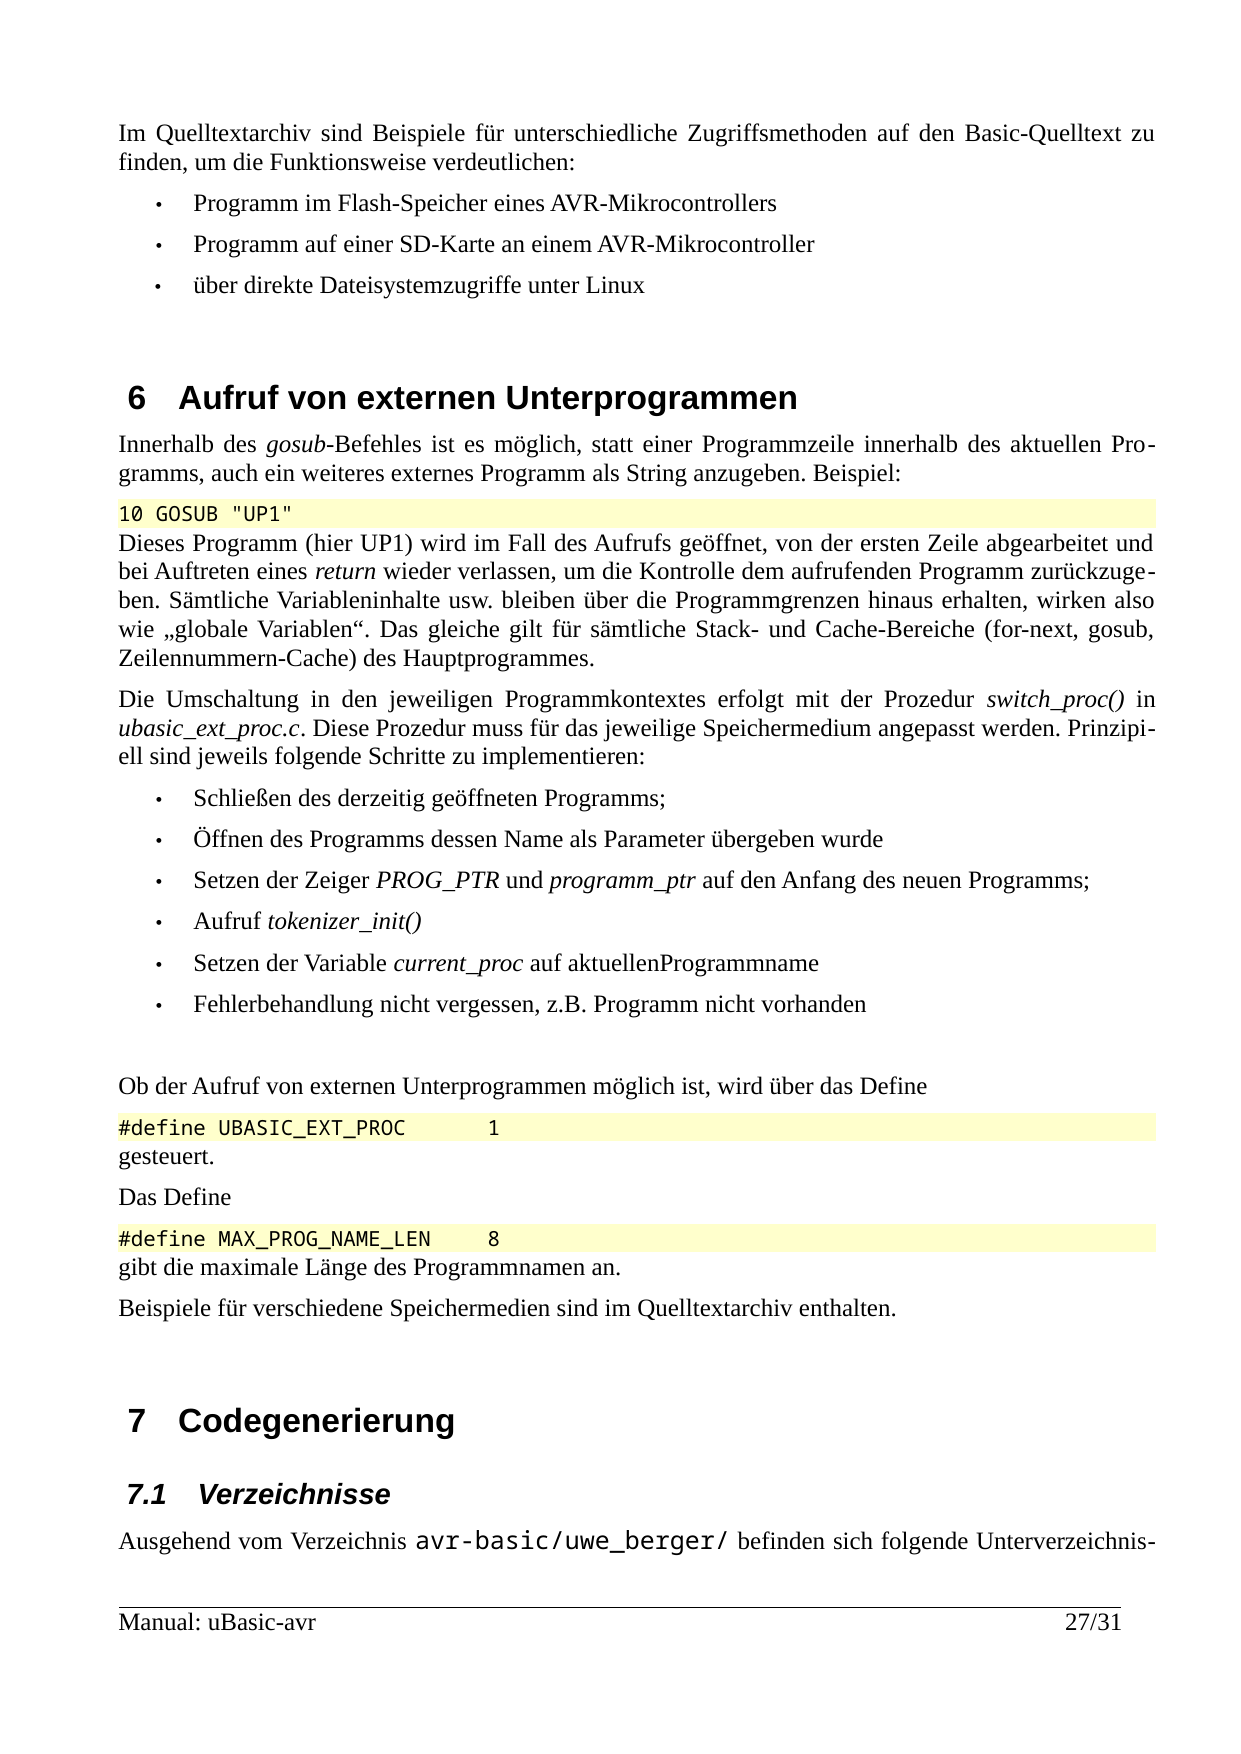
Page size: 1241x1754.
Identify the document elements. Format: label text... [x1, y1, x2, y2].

text Die Umschaltung in den jeweiligen Programmkontextes erfolgt mit der Prozedur switch_proc() in ubasic_ext_proc.c. Diese Prozedur muss für das jeweilige Speichermedium angepasst werden. Prinzipi­ell sind jeweils folgende Schritte zu implementieren: [118, 684, 1156, 770]
text gibt die maximale Länge des Programmnamen an. [118, 1252, 1156, 1281]
text gesteuert. [118, 1141, 1156, 1170]
text Ob der Aufruf von externen Unterprogrammen möglich ist, wird über das Define [118, 1071, 1156, 1100]
text Ausgehend vom Verzeichnis avr-basic/uwe_berger/ befinden sich folgende Unterverzeichnis­ [118, 1523, 1156, 1557]
text 10 GOSUB "UP1" [118, 499, 1156, 528]
text #define UBASIC_EXT_PROC 1 [118, 1113, 1156, 1141]
text Innerhalb des gosub-Befehles ist es möglich, statt einer Programmzeile innerhalb des aktuellen Pro­gramms, auch ein weiteres externes Programm als String anzugeben. Beispiel: [118, 429, 1156, 487]
subtitle Aufruf von externen Unterprogrammen [118, 378, 1156, 417]
list Programm im Flash-Speicher eines AVR-Mikrocontrollers [156, 188, 1156, 217]
list Schließen des derzeitig geöffneten Programms; [156, 783, 1156, 811]
text Dieses Programm (hier UP1) wird im Fall des Aufrufs geöffnet, von der ersten Zeile abgearbeitet und bei Auftreten eines return wieder verlassen, um die Kontrolle dem aufrufenden Programm zurückzuge­ben. Sämtliche Variableninhalte usw. bleiben über die Programmgrenzen hinaus erhalten, wirken also wie „globale Variablen“. Das gleiche gilt für sämtliche Stack- und Cache-Bereiche (for-next, gosub, Zeilennummern-Cache) des Hauptprogrammes. [118, 528, 1156, 671]
list Aufruf tokenizer_init() [156, 906, 1156, 935]
list Programm auf einer SD-Karte an einem AVR-Mikrocontroller [156, 229, 1156, 258]
subtitle Codegenerierung [118, 1401, 1156, 1439]
text Das Define [118, 1182, 1156, 1211]
list Fehlerbehandlung nicht vergessen, z.B. Programm nicht vorhanden [156, 989, 1156, 1018]
list Öffnen des Programms dessen Name als Parameter übergeben wurde [156, 824, 1156, 853]
text Beispiele für verschiedene Speichermedien sind im Quelltextarchiv enthalten. [118, 1293, 1156, 1322]
subtitle Verzeichnisse [118, 1477, 1156, 1511]
list Setzen der Variable current_proc auf aktuellenProgrammname [156, 948, 1156, 976]
list Setzen der Zeiger PROG_PTR und programm_ptr auf den Anfang des neuen Programms; [156, 865, 1156, 894]
text #define MAX_PROG_NAME_LEN 8 [118, 1224, 1156, 1252]
text Im Quelltextarchiv sind Beispiele für unterschiedliche Zugriffsmethoden auf den Basic-Quelltext zu finden, um die Funktionsweise verdeutlichen: [118, 118, 1156, 176]
list über direkte Dateisystemzugriffe unter Linux [154, 271, 1156, 299]
